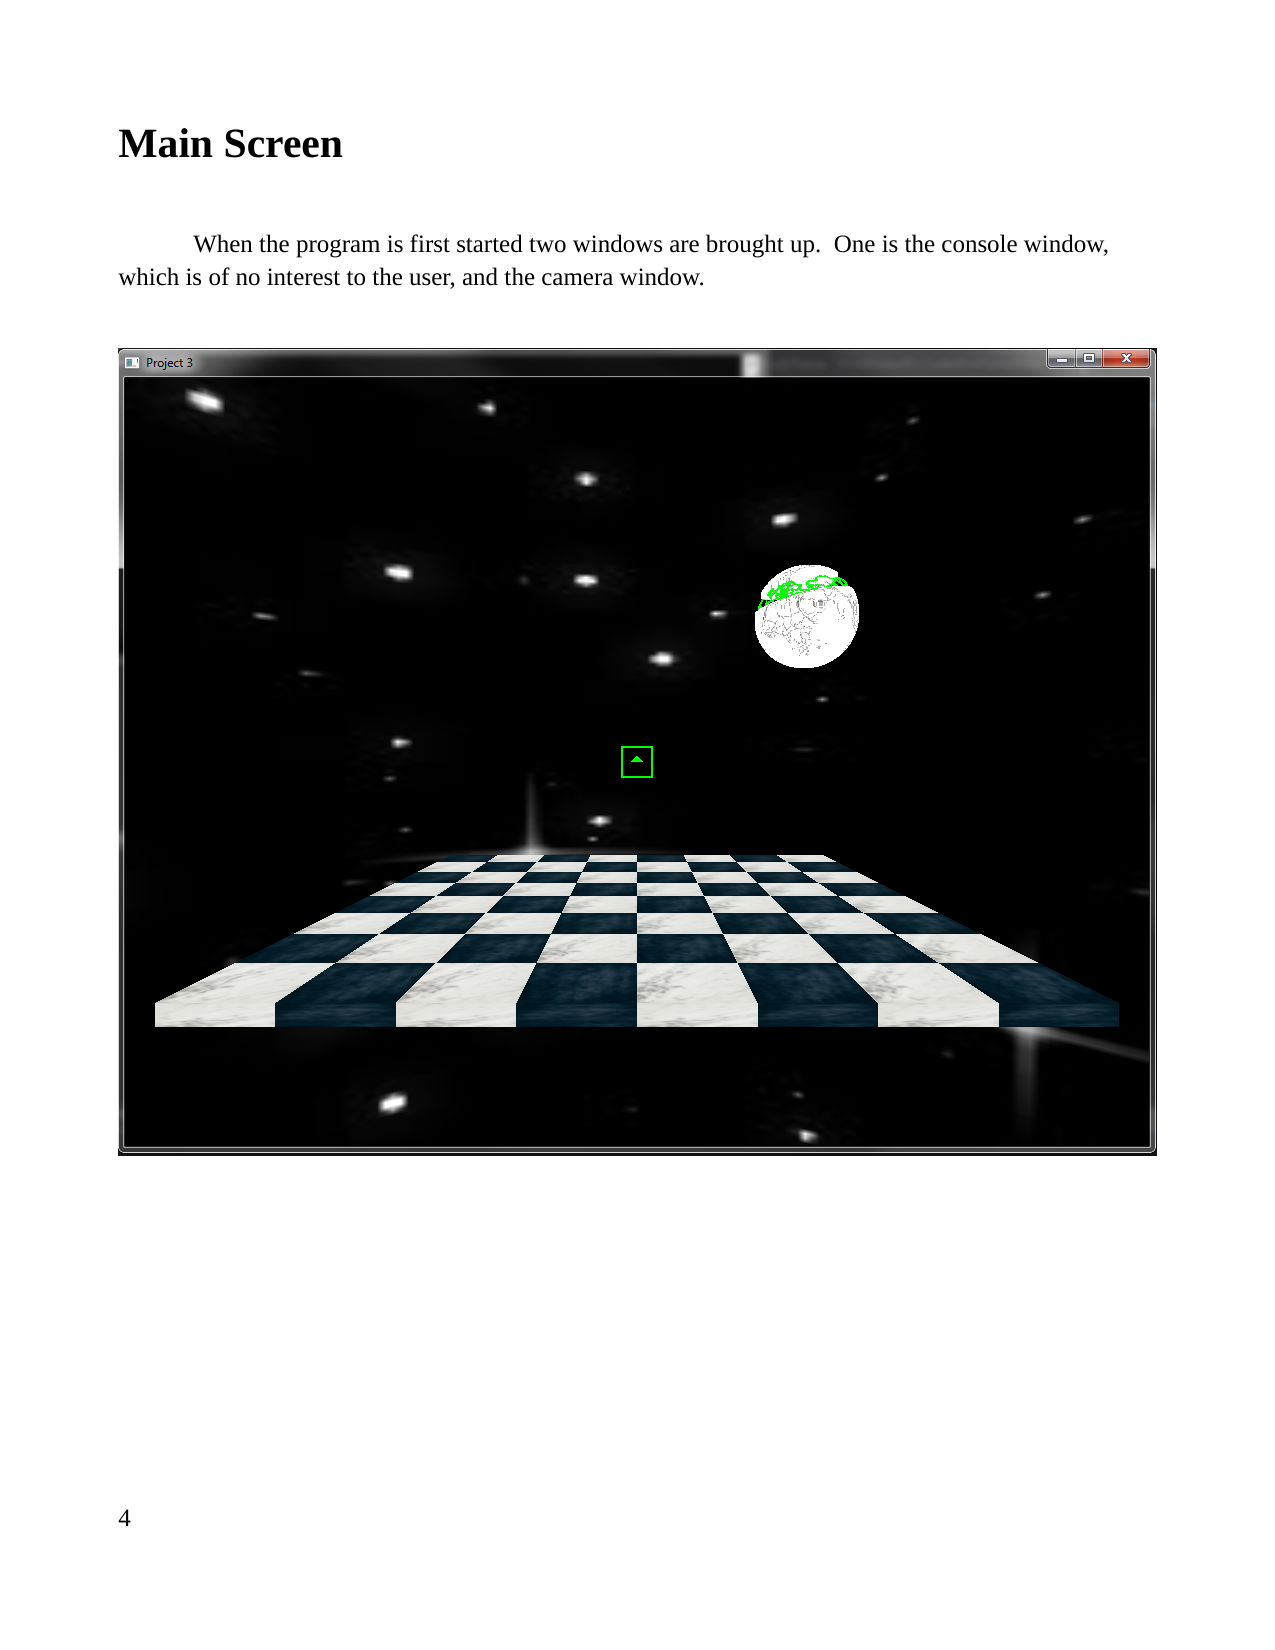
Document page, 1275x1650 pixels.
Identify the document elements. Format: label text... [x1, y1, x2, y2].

text Main Screen [118, 118, 1157, 166]
text When the program is first started two windows are brought up. One is the console window, which is of no interest to the user, and the camera window. [118, 214, 1157, 291]
picture [118, 348, 1157, 1156]
